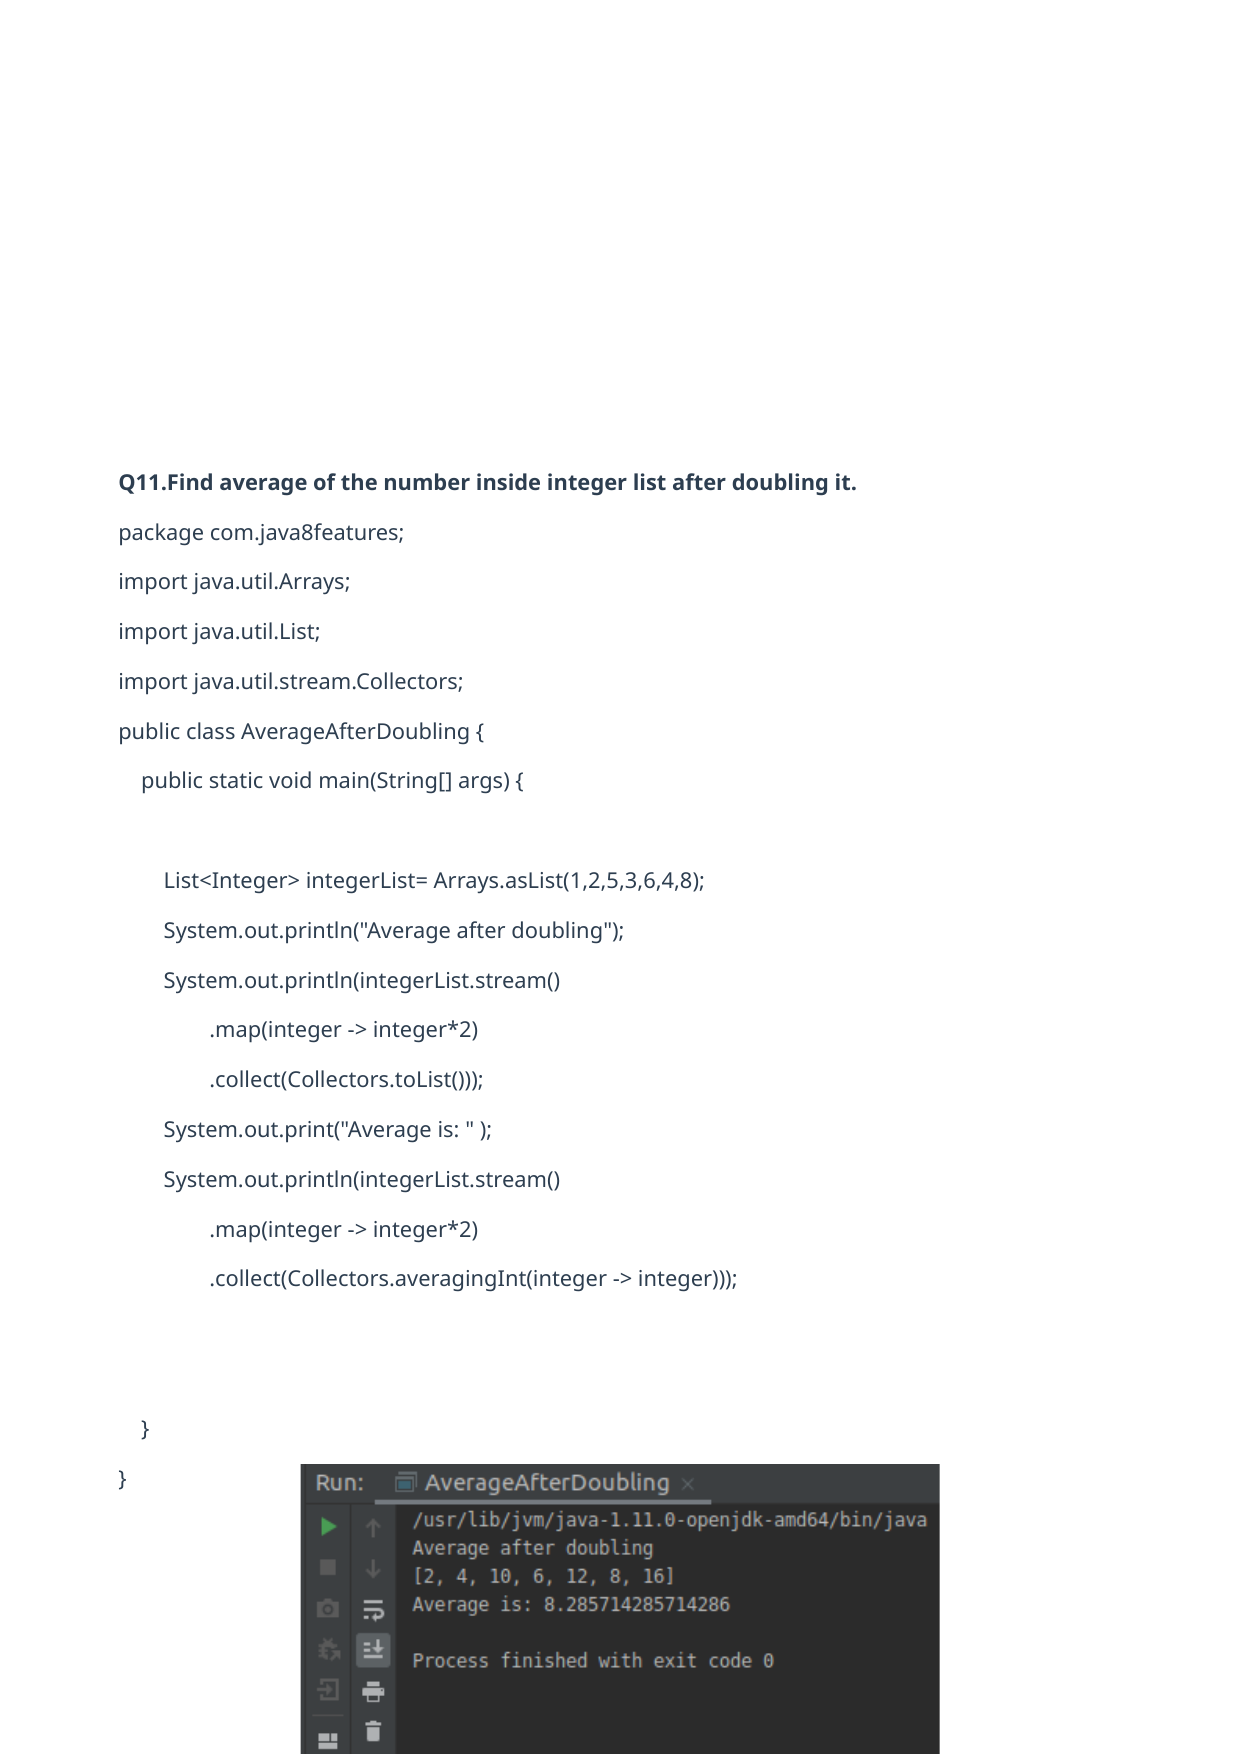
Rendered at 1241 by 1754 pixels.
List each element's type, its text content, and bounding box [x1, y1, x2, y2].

text System.out.println("Average after doubling"); [118, 915, 1122, 944]
text .collect(Collectors.toList())); [118, 1064, 1122, 1094]
text System.out.println(integerList.stream() [118, 1164, 1122, 1193]
text } [118, 1462, 1122, 1492]
text .map(integer -> integer*2) [118, 1213, 1122, 1243]
text import java.util.stream.Collectors; [118, 666, 1122, 696]
text System.out.print("Average is: " ); [118, 1114, 1122, 1144]
text System.out.println(integerList.stream() [118, 964, 1122, 994]
text public static void main(String[] args) { [118, 765, 1122, 795]
text Q11.Find average of the number inside integer list after doubling it. [118, 467, 1122, 496]
text .map(integer -> integer*2) [118, 1014, 1122, 1044]
picture [300, 1464, 940, 1754]
text public class AverageAfterDoubling { [118, 716, 1122, 745]
text import java.util.Arrays; [118, 566, 1122, 596]
text import java.util.List; [118, 616, 1122, 646]
text List<Integer> integerList= Arrays.asList(1,2,5,3,6,4,8); [118, 865, 1122, 895]
text package com.java8features; [118, 516, 1122, 546]
text .collect(Collectors.averagingInt(integer -> integer))); [118, 1263, 1122, 1293]
text } [118, 1413, 1122, 1442]
